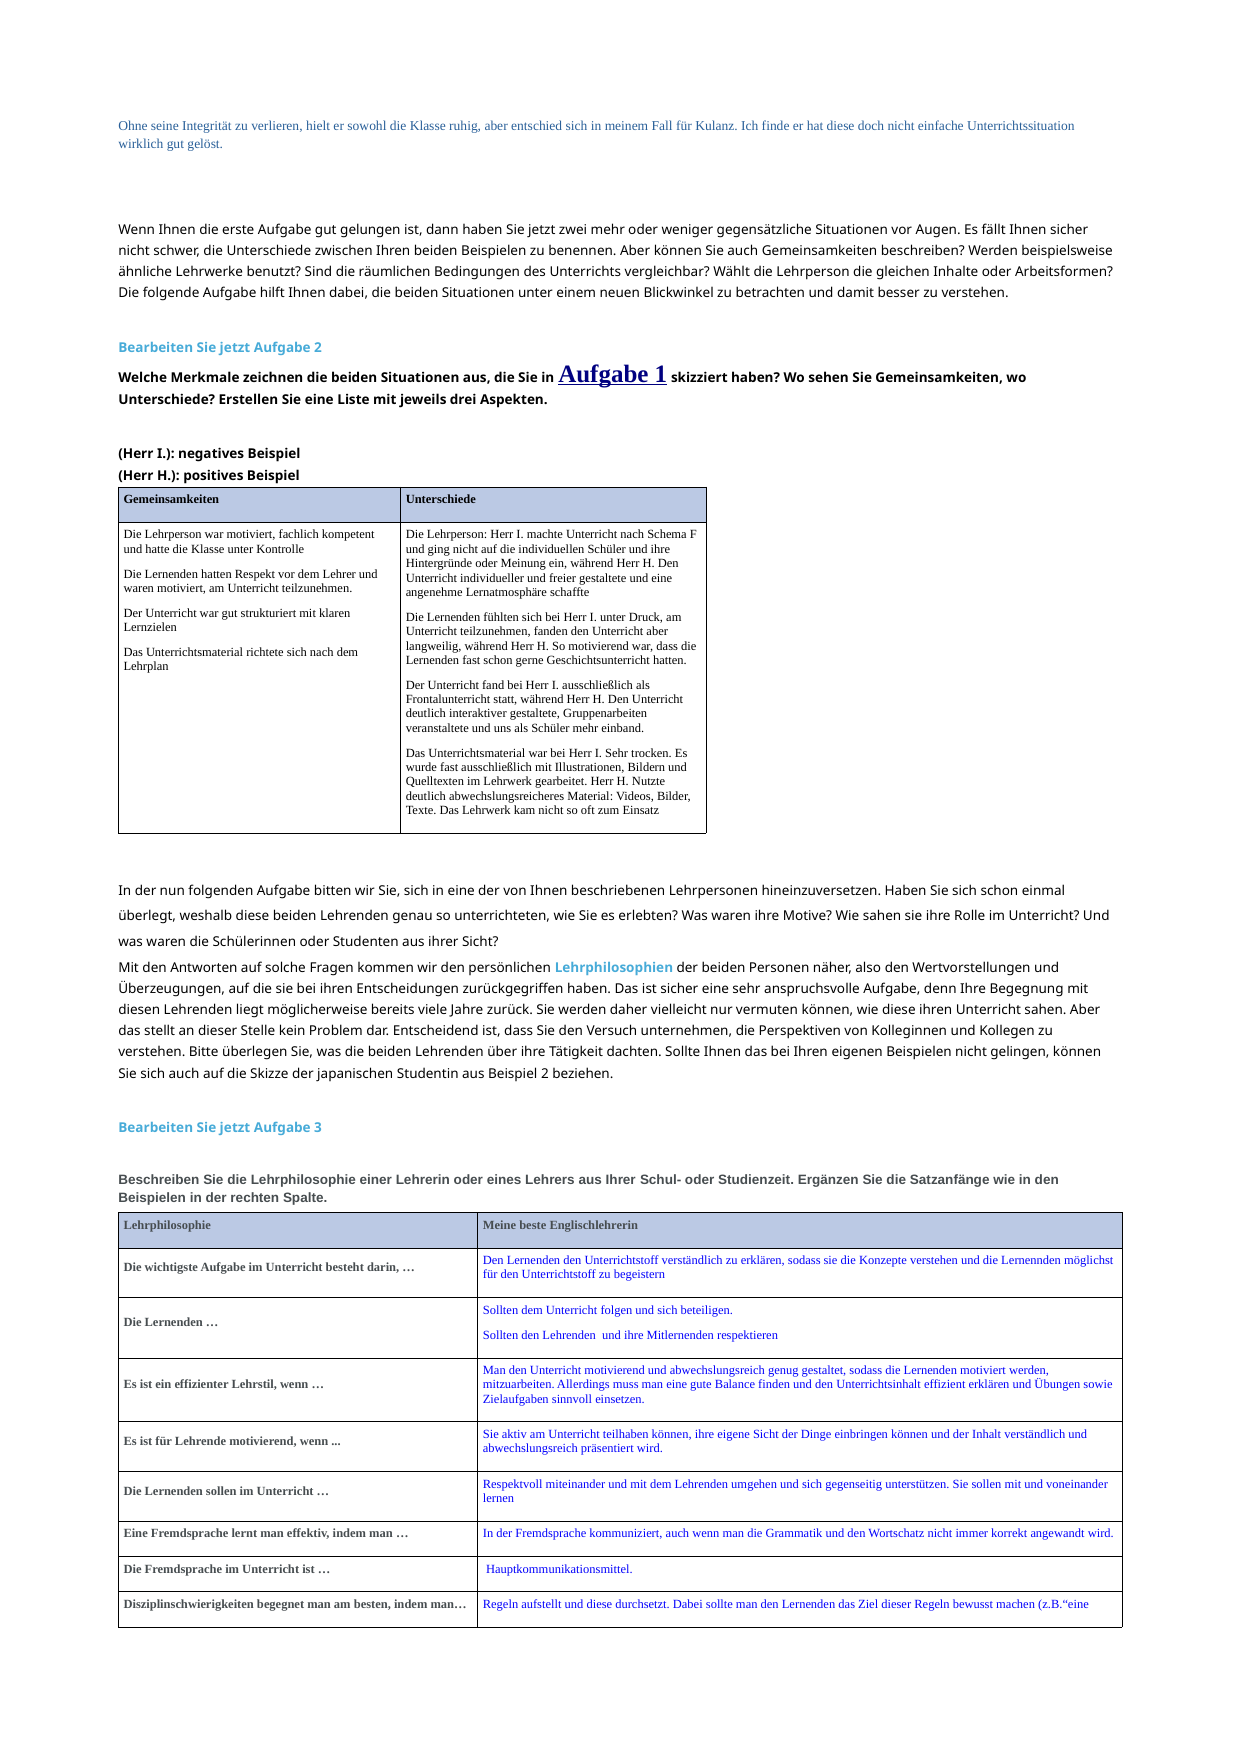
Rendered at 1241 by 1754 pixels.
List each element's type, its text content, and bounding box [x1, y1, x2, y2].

table_cell Eine Fremdsprache lernt man effektiv, indem man … [119, 1522, 477, 1556]
table_cell Die wichtigste Aufgabe im Unterricht besteht darin, … [119, 1249, 477, 1297]
table_cell Die Lehrperson war motiviert, fachlich kompetent und hatte die Klasse unter Kontrolle Die Lernenden hatten Respekt vor dem Lehrer und waren motiviert, am Unterricht teilzunehmen. Der Unterricht war gut strukturiert mit klaren Lernzielen Das Unterrichtsmaterial richtete sich nach dem Lehrplan [119, 523, 400, 833]
table_cell Hauptkommunikationsmittel. [478, 1557, 1122, 1591]
text Bearbeiten Sie jetzt Aufgabe 3 [118, 1118, 1122, 1136]
table_cell Die Fremdsprache im Unterricht ist … [119, 1557, 477, 1591]
text Bearbeiten Sie jetzt Aufgabe 2 [118, 338, 1122, 356]
table_cell Den Lernenden den Unterrichtstoff verständlich zu erklären, sodass sie die Konzepte verstehen und die Lernennden möglichst für den Unterrichtstoff zu begeistern [478, 1249, 1122, 1297]
text (Herr I.): negatives Beispiel [118, 444, 1122, 463]
text Wenn Ihnen die erste Aufgabe gut gelungen ist, dann haben Sie jetzt zwei mehr oder weniger gegensätzliche Situationen vor Augen. Es fällt Ihnen sicher nicht schwer, die Unterschiede zwischen Ihren beiden Beispielen zu benennen. Aber können Sie auch Gemeinsamkeiten beschreiben? Werden beispielsweise ähnliche Lehrwerke benutzt? Sind die räumlichen Bedingungen des Unterrichts vergleichbar? Wählt die Lehrperson die gleichen Inhalte oder Arbeitsformen? Die folgende Aufgabe hilft Ihnen dabei, die beiden Situationen unter einem neuen Blickwinkel zu betrachten und damit besser zu verstehen. [118, 220, 1122, 302]
table_header Lehrphilosophie [119, 1213, 477, 1248]
table_header Meine beste Englischlehrerin [478, 1213, 1122, 1248]
table_cell In der Fremdsprache kommuniziert, auch wenn man die Grammatik und den Wortschatz nicht immer korrekt angewandt wird. [478, 1522, 1122, 1556]
table_cell Respektvoll miteinander und mit dem Lehrenden umgehen und sich gegenseitig unterstützen. Sie sollen mit und voneinander lernen [478, 1472, 1122, 1521]
table_cell Man den Unterricht motivierend und abwechslungsreich genug gestaltet, sodass die Lernenden motiviert werden, mitzuarbeiten. Allerdings muss man eine gute Balance finden und den Unterrichtsinhalt effizient erklären und Übungen sowie Zielaufgaben sinnvoll einsetzen. [478, 1359, 1122, 1421]
text Beschreiben Sie die Lehrphilosophie einer Lehrerin oder eines Lehrers aus Ihrer Schul- oder Studienzeit. Ergänzen Sie die Satzanfänge wie in den Beispielen in der rechten Spalte. [118, 1172, 1122, 1205]
table_cell Disziplinschwierigkeiten begegnet man am besten, indem man… [119, 1592, 477, 1627]
table_cell Sie aktiv am Unterricht teilhaben können, ihre eigene Sicht der Dinge einbringen können und der Inhalt verständlich und abwechslungsreich präsentiert wird. [478, 1422, 1122, 1471]
text Ohne seine Integrität zu verlieren, hielt er sowohl die Klasse ruhig, aber entschied sich in meinem Fall für Kulanz. Ich finde er hat diese doch nicht einfache Unterrichtssituation wirklich gut gelöst. [118, 118, 1122, 152]
table_header Gemeinsamkeiten [119, 488, 400, 522]
table_cell Es ist für Lehrende motivierend, wenn ... [119, 1422, 477, 1471]
text In der nun folgenden Aufgabe bitten wir Sie, sich in eine der von Ihnen beschriebenen Lehrpersonen hineinzuversetzen. Haben Sie sich schon einmal überlegt, weshalb diese beiden Lehrenden genau so unterrichteten, wie Sie es erlebten? Was waren ihre Motive? Wie sahen sie ihre Rolle im Unterricht? Und was waren die Schülerinnen oder Studenten aus ihrer Sicht? [118, 881, 1122, 951]
table_cell Regeln aufstellt und diese durchsetzt. Dabei sollte man den Lernenden das Ziel dieser Regeln bewusst machen (z.B.“eine [478, 1592, 1122, 1627]
table_cell Sollten dem Unterricht folgen und sich beteiligen. Sollten den Lehrenden und ihre Mitlernenden respektieren [478, 1298, 1122, 1357]
table_cell Es ist ein effizienter Lehrstil, wenn … [119, 1359, 477, 1421]
text Mit den Antworten auf solche Fragen kommen wir den persönlichen Lehrphilosophien der beiden Personen näher, also den Wertvorstellungen und Überzeugungen, auf die sie bei ihren Entscheidungen zurückgegriffen haben. Das ist sicher eine sehr anspruchsvolle Aufgabe, denn Ihre Begegnung mit diesen Lehrenden liegt möglicherweise bereits viele Jahre zurück. Sie werden daher vielleicht nur vermuten können, wie diese ihren Unterricht sahen. Aber das stellt an dieser Stelle kein Problem dar. Entscheidend ist, dass Sie den Versuch unternehmen, die Perspektiven von Kolleginnen und Kollegen zu verstehen. Bitte überlegen Sie, was die beiden Lehrenden über ihre Tätigkeit dachten. Sollte Ihnen das bei Ihren eigenen Beispielen nicht gelingen, können Sie sich auch auf die Skizze der japanischen Studentin aus Beispiel 2 beziehen. [118, 958, 1122, 1082]
text (Herr H.): positives Beispiel [118, 466, 1122, 484]
table_cell Die Lehrperson: Herr I. machte Unterricht nach Schema F und ging nicht auf die individuellen Schüler und ihre Hintergründe oder Meinung ein, während Herr H. Den Unterricht individueller und freier gestaltete und eine angenehme Lernatmosphäre schaffte Die Lernenden fühlten sich bei Herr I. unter Druck, am Unterricht teilzunehmen, fanden den Unterricht aber langweilig, während Herr H. So motivierend war, dass die Lernenden fast schon gerne Geschichtsunterricht hatten. Der Unterricht fand bei Herr I. ausschließlich als Frontalunterricht statt, während Herr H. Den Unterricht deutlich interaktiver gestaltete, Gruppenarbeiten veranstaltete und uns als Schüler mehr einband. Das Unterrichtsmaterial war bei Herr I. Sehr trocken. Es wurde fast ausschließlich mit Illustrationen, Bildern und Quelltexten im Lehrwerk gearbeitet. Herr H. Nutzte deutlich abwechslungsreicheres Material: Videos, Bilder, Texte. Das Lehrwerk kam nicht so oft zum Einsatz [401, 523, 706, 833]
table_header Unterschiede [401, 488, 706, 522]
text Welche Merkmale zeichnen die beiden Situationen aus, die Sie in Aufgabe 1 skizziert haben? Wo sehen Sie Gemeinsamkeiten, wo Unterschiede? Erstellen Sie eine Liste mit jeweils drei Aspekten. [118, 359, 1122, 409]
table_cell Die Lernenden sollen im Unterricht … [119, 1472, 477, 1521]
table_cell Die Lernenden … [119, 1298, 477, 1357]
